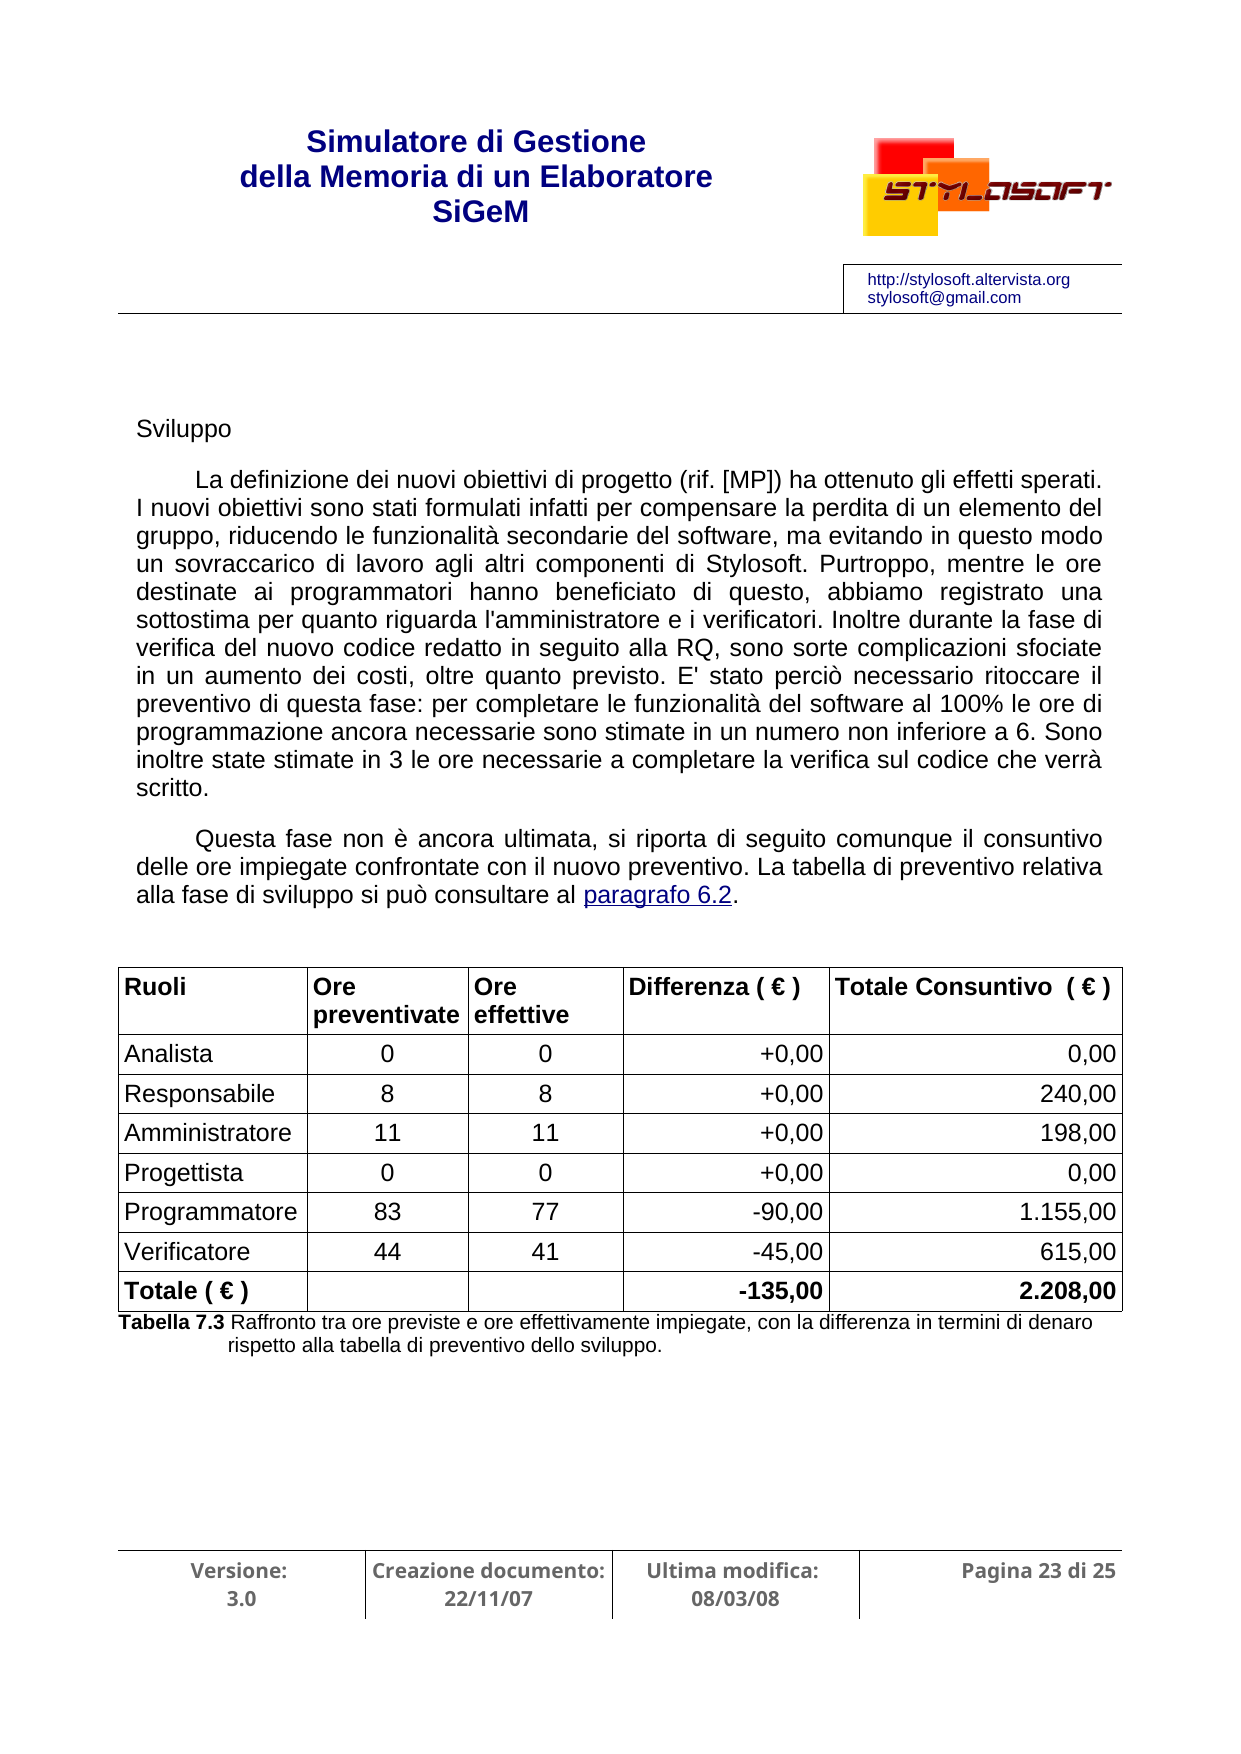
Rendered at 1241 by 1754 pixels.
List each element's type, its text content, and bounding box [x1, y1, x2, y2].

table_cell +0,00 [624, 1075, 829, 1113]
table_header Ore preventivate [308, 968, 468, 1034]
table_cell 11 [308, 1114, 468, 1153]
table_header Differenza ( € ) [624, 968, 829, 1034]
table_cell 0 [308, 1154, 468, 1192]
text Tabella 7.3 Raffronto tra ore previste e ore effettivamente impiegate, con la differenza in termini di denaro [118, 1312, 1122, 1334]
table_cell 615,00 [830, 1233, 1122, 1271]
table_cell 44 [308, 1233, 468, 1271]
table_header Ruoli [119, 968, 307, 1034]
table_cell [469, 1272, 623, 1311]
table_cell Progettista [119, 1154, 307, 1192]
table_cell 77 [469, 1193, 623, 1232]
table_cell 8 [308, 1075, 468, 1113]
table_cell 83 [308, 1193, 468, 1232]
table_cell +0,00 [624, 1114, 829, 1153]
table_header Totale Consuntivo ( € ) [830, 968, 1122, 1034]
table_cell -45,00 [624, 1233, 829, 1271]
table_cell 0,00 [830, 1035, 1122, 1074]
table_cell +0,00 [624, 1035, 829, 1074]
table_cell +0,00 [624, 1154, 829, 1192]
table_cell 8 [469, 1075, 623, 1113]
table_cell 0 [469, 1035, 623, 1074]
table_cell 41 [469, 1233, 623, 1271]
table_cell 240,00 [830, 1075, 1122, 1113]
table_cell 11 [469, 1114, 623, 1153]
table_cell Totale ( € ) [119, 1272, 307, 1311]
text rispetto alla tabella di preventivo dello sviluppo. [118, 1334, 1122, 1357]
table_cell 0 [469, 1154, 623, 1192]
text La definizione dei nuovi obiettivi di progetto (rif. [MP]) ha ottenuto gli effetti sperati. I nuovi obiettivi sono stati formulati infatti per compensare la perdita di un elemento del gruppo, riducendo le funzionalità secondarie del software, ma evitando in questo modo un sovraccarico di lavoro agli altri componenti di Stylosoft. Purtroppo, mentre le ore destinate ai programmatori hanno beneficiato di questo, abbiamo registrato una sottostima per quanto riguarda l'amministratore e i verificatori. Inoltre durante la fase di verifica del nuovo codice redatto in seguito alla RQ, sono sorte complicazioni sfociate in un aumento dei costi, oltre quanto previsto. E' stato perciò necessario ritoccare il preventivo di questa fase: per completare le funzionalità del software al 100% le ore di programmazione ancora necessarie sono stimate in un numero non inferiore a 6. Sono inoltre state stimate in 3 le ore necessarie a completare la verifica sul codice che verrà scritto. [136, 466, 1104, 801]
table_cell Programmatore [119, 1193, 307, 1232]
table_header Ore effettive [469, 968, 623, 1034]
table_cell Analista [119, 1035, 307, 1074]
text Questa fase non è ancora ultimata, si riporta di seguito comunque il consuntivo delle ore impiegate confrontate con il nuovo preventivo. La tabella di preventivo relativa alla fase di sviluppo si può consultare al paragrafo 6.2. [136, 825, 1104, 908]
table_cell Amministratore [119, 1114, 307, 1153]
picture [848, 123, 1117, 247]
table_cell -90,00 [624, 1193, 829, 1232]
table_cell Verificatore [119, 1233, 307, 1271]
table_cell Responsabile [119, 1075, 307, 1113]
table_cell 1.155,00 [830, 1193, 1122, 1232]
table_cell 198,00 [830, 1114, 1122, 1153]
table_cell 0,00 [830, 1154, 1122, 1192]
text Sviluppo [136, 415, 1104, 443]
table_cell -135,00 [624, 1272, 829, 1311]
table_cell 2.208,00 [830, 1272, 1122, 1311]
table_cell 0 [308, 1035, 468, 1074]
table_cell [308, 1272, 468, 1311]
